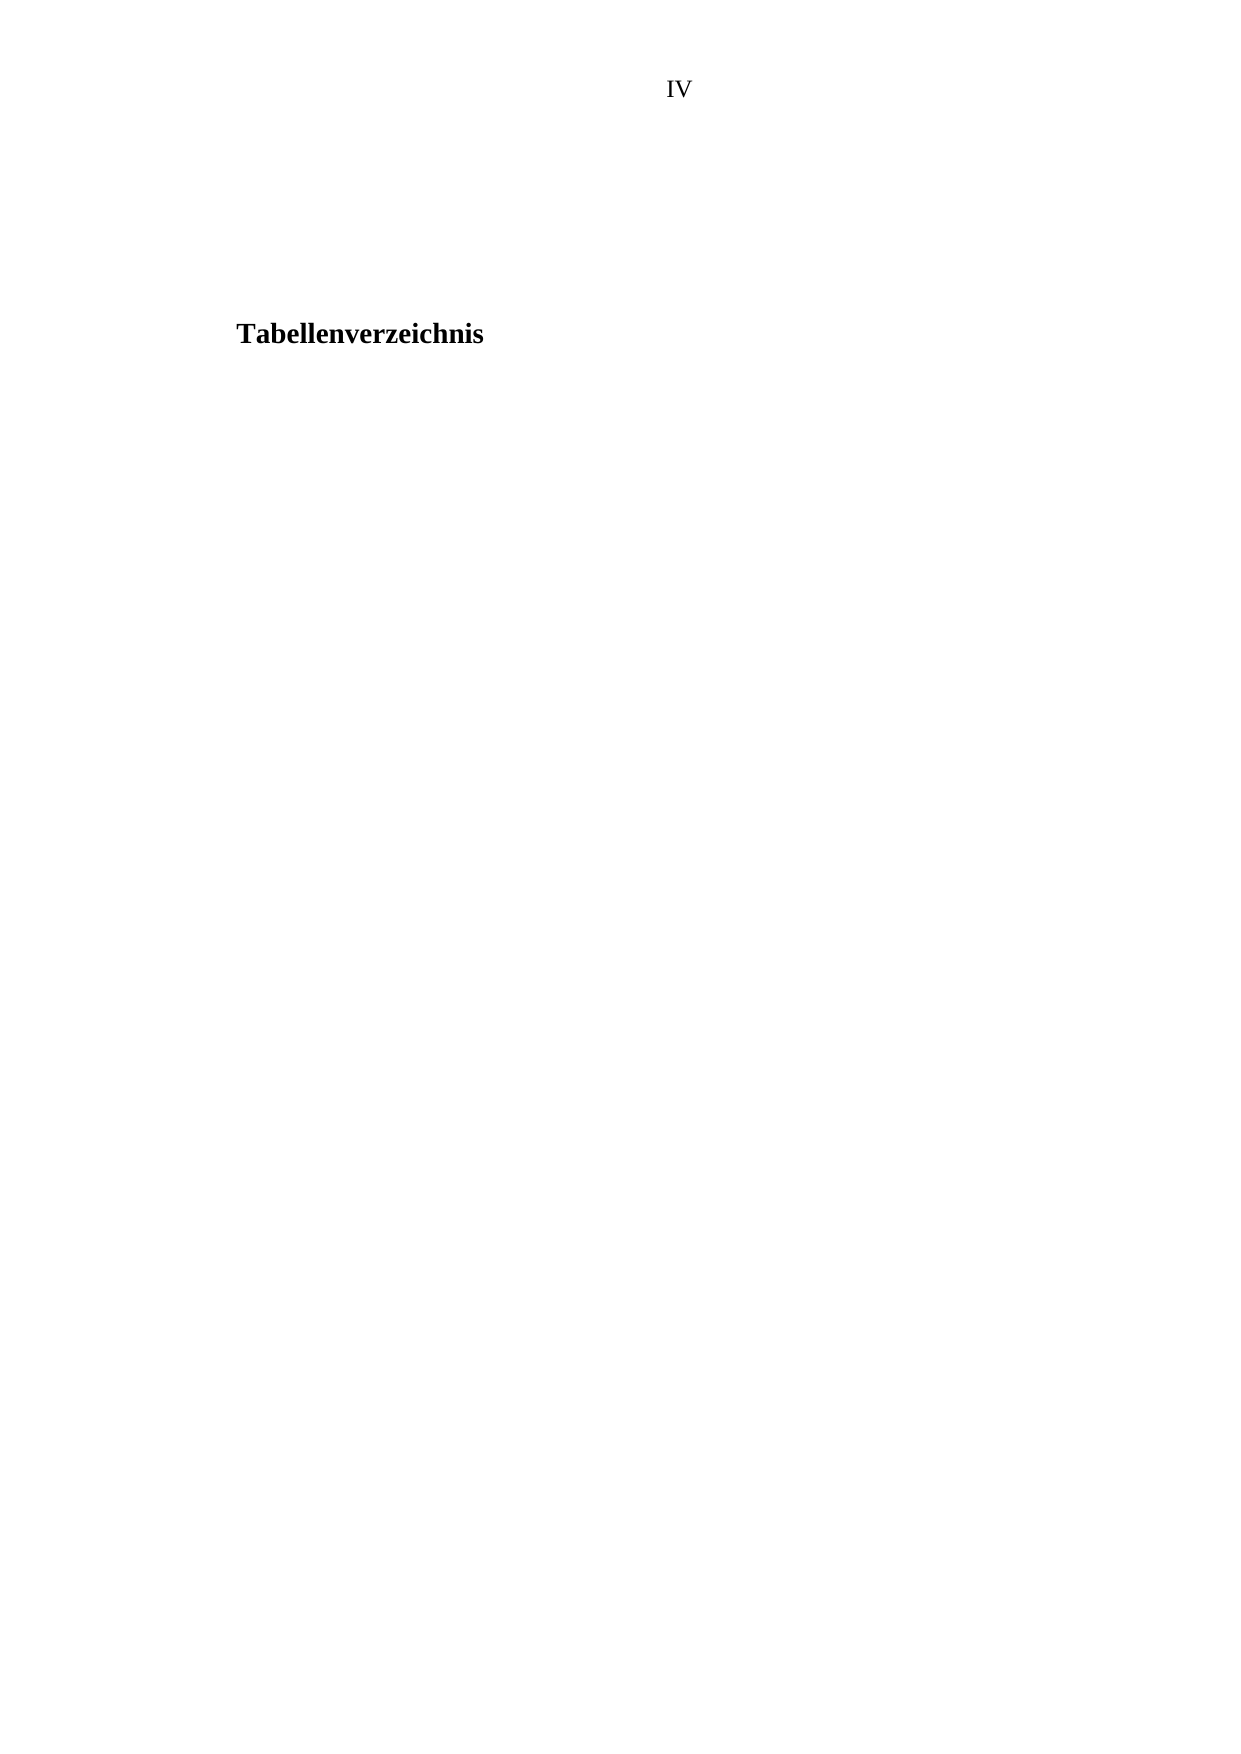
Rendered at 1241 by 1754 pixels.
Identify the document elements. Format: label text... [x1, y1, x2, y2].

subtitle Tabellenverzeichnis [236, 317, 1122, 350]
